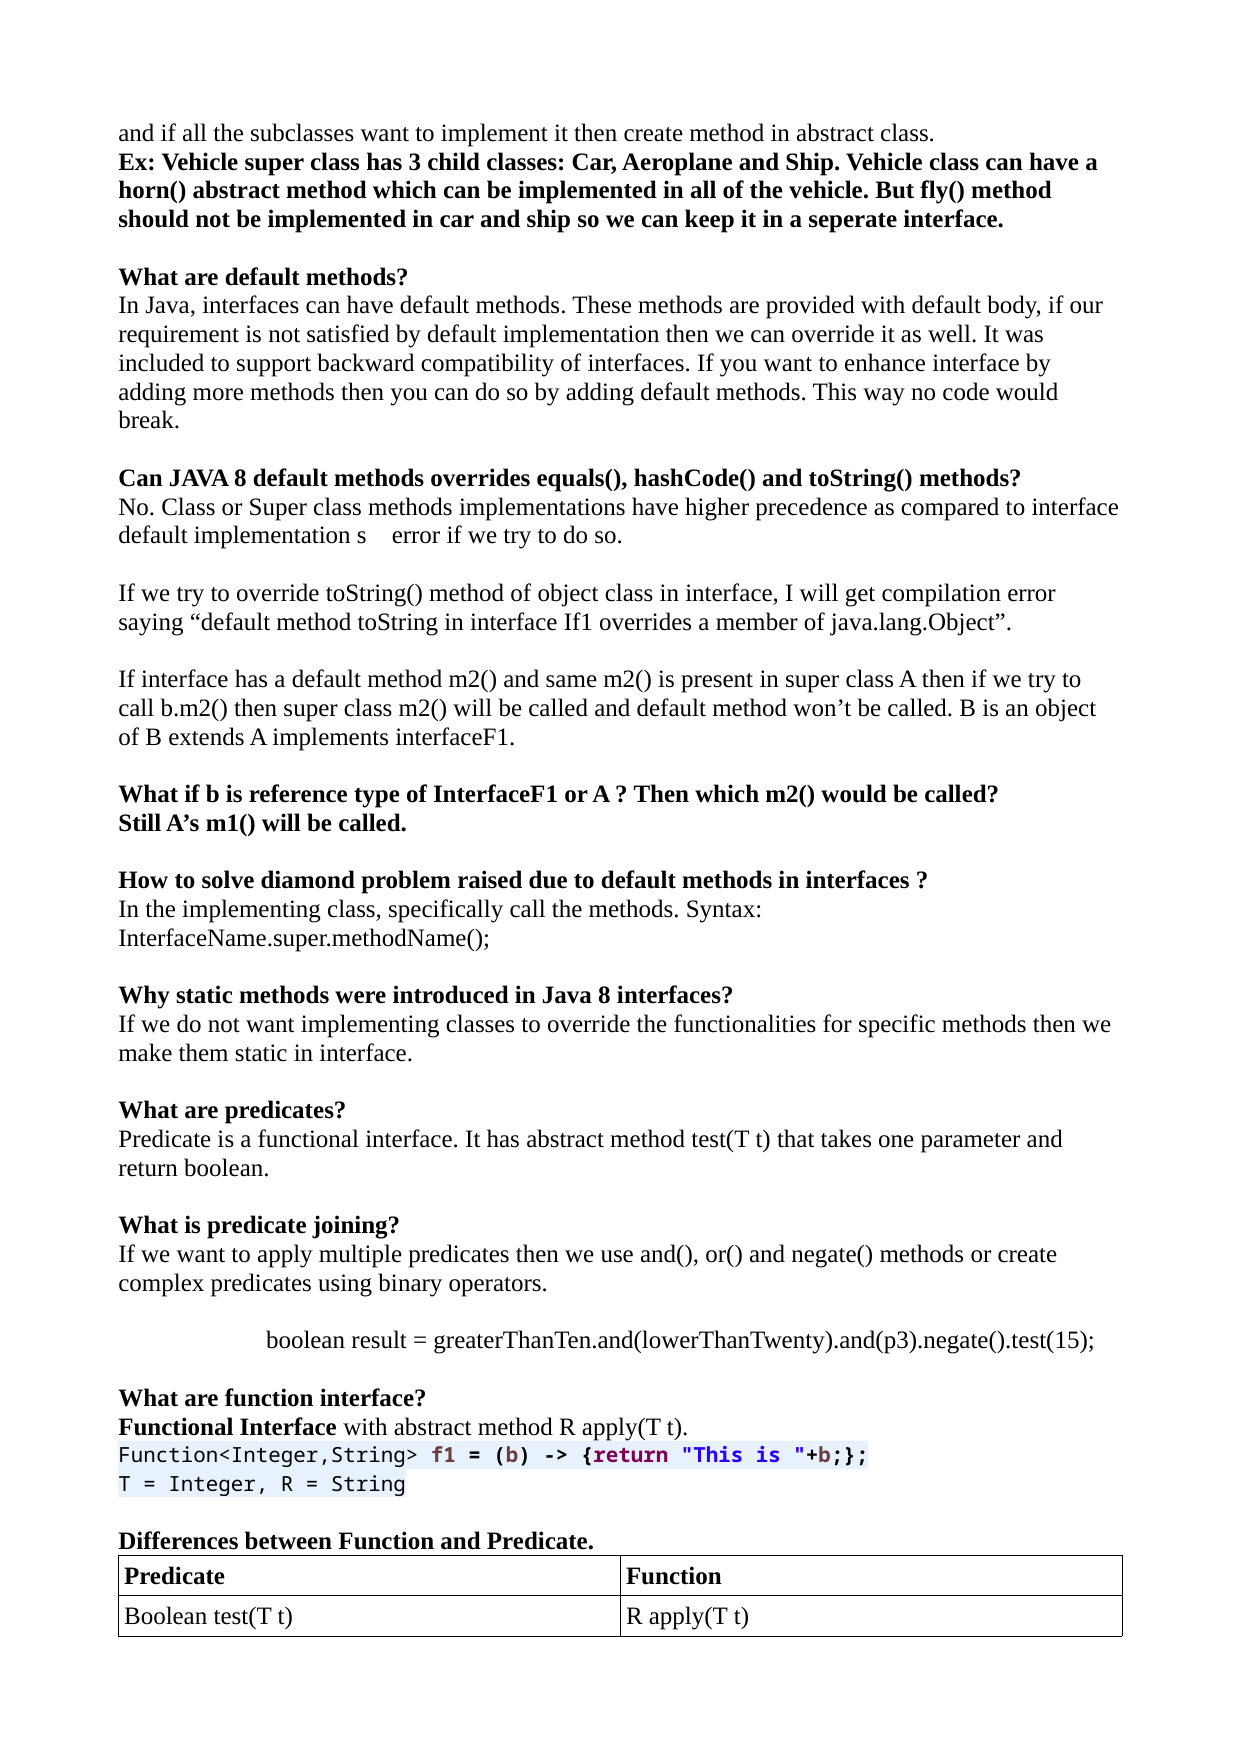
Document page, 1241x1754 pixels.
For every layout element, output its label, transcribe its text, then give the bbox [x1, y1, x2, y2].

table_header Predicate [119, 1556, 620, 1595]
text What is predicate joining? [118, 1211, 1122, 1239]
text Predicate is a functional interface. It has abstract method test(T t) that takes one parameter and return boolean. [118, 1124, 1122, 1182]
table_header Function [621, 1556, 1122, 1595]
text No. Class or Super class methods implementations have higher precedence as compared to interface default implementation s error if we try to do so. [118, 492, 1122, 549]
text What are predicates? [118, 1096, 1122, 1124]
text What are default methods? [118, 262, 1122, 291]
text If we want to apply multiple predicates then we use and(), or() and negate() methods or create complex predicates using binary operators. [118, 1239, 1122, 1297]
text Ex: Vehicle super class has 3 child classes: Car, Aeroplane and Ship. Vehicle class can have a horn() abstract method which can be implemented in all of the vehicle. But fly() method should not be implemented in car and ship so we can keep it in a seperate interface. [118, 147, 1122, 233]
text If we try to override toString() method of object class in interface, I will get compilation error saying “default method toString in interface If1 overrides a member of java.lang.Object”. [118, 578, 1122, 636]
text In Java, interfaces can have default methods. These methods are provided with default body, if our requirement is not satisfied by default implementation then we can override it as well. It was included to support backward compatibility of interfaces. If you want to enhance interface by adding more methods then you can do so by adding default methods. This way no code would break. [118, 291, 1122, 434]
text Function<Integer,String> f1 = (b) -> {return "This is "+b;}; [118, 1441, 1122, 1469]
text In the implementing class, specifically call the methods. Syntax: InterfaceName.super.methodName(); [118, 894, 1122, 952]
text and if all the subclasses want to implement it then create method in abstract class. [118, 118, 1122, 147]
text boolean result = greaterThanTen.and(lowerThanTwenty).and(p3).negate().test(15); [118, 1326, 1122, 1354]
text What are function interface? [118, 1383, 1122, 1412]
text What if b is reference type of InterfaceF1 or A ? Then which m2() would be called? [118, 779, 1122, 808]
text If interface has a default method m2() and same m2() is present in super class A then if we try to call b.m2() then super class m2() will be called and default method won’t be called. B is an object of B extends A implements interfaceF1. [118, 664, 1122, 751]
text How to solve diamond problem raised due to default methods in interfaces ? [118, 866, 1122, 894]
table_cell R apply(T t) [621, 1596, 1122, 1636]
text T = Integer, R = String [118, 1469, 1122, 1497]
text Still A’s m1() will be called. [118, 808, 1122, 837]
text Can JAVA 8 default methods overrides equals(), hashCode() and toString() methods? [118, 463, 1122, 492]
table_cell Boolean test(T t) [119, 1596, 620, 1636]
text Why static methods were introduced in Java 8 interfaces? [118, 981, 1122, 1009]
text If we do not want implementing classes to override the functionalities for specific methods then we make them static in interface. [118, 1009, 1122, 1067]
text Functional Interface with abstract method R apply(T t). [118, 1412, 1122, 1441]
text Differences between Function and Predicate. [118, 1526, 1122, 1555]
